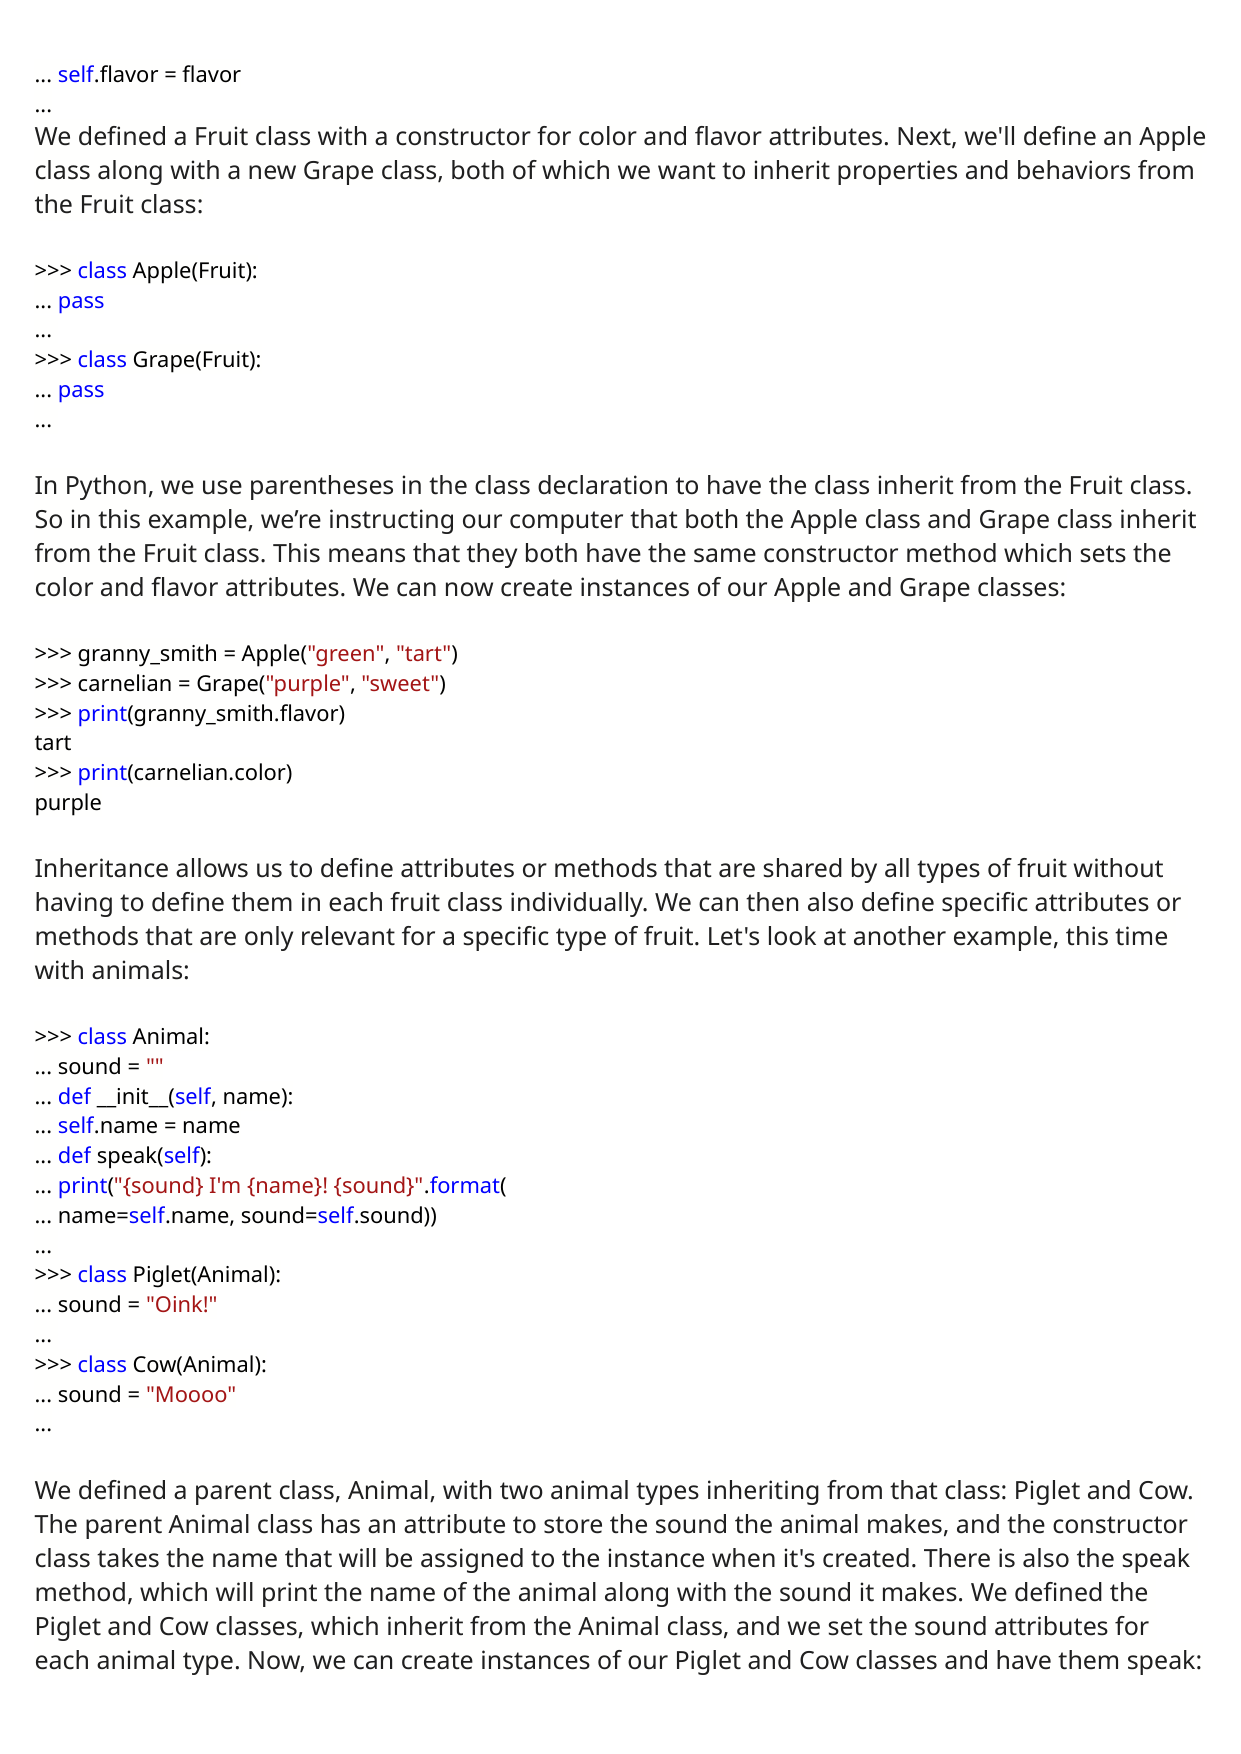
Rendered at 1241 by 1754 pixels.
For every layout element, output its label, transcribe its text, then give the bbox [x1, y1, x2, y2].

text >>> class Animal: [34, 1021, 1209, 1051]
text ... sound = "" [34, 1051, 1209, 1081]
text ... [34, 1319, 1209, 1349]
text ... sound = "Moooo" [34, 1379, 1209, 1408]
text ... print("{sound} I'm {name}! {sound}".format( [34, 1170, 1209, 1200]
text >>> class Apple(Fruit): [34, 255, 1209, 285]
text We defined a parent class, Animal, with two animal types inheriting from that class: Piglet and Cow. The parent Animal class has an attribute to store the sound the animal makes, and the constructor class takes the name that will be assigned to the instance when it's created. There is also the speak method, which will print the name of the animal along with the sound it makes. We defined the Piglet and Cow classes, which inherit from the Animal class, and we set the sound attributes for each animal type. Now, we can create instances of our Piglet and Cow classes and have them speak: [34, 1472, 1209, 1677]
text In Python, we use parentheses in the class declaration to have the class inherit from the Fruit class. So in this example, we’re instructing our computer that both the Apple class and Grape class inherit from the Fruit class. This means that they both have the same constructor method which sets the color and flavor attributes. We can now create instances of our Apple and Grape classes: [34, 468, 1209, 604]
text >>> class Grape(Fruit): [34, 344, 1209, 374]
text ... pass [34, 374, 1209, 404]
text ... [34, 1408, 1209, 1438]
text Inheritance allows us to define attributes or methods that are shared by all types of fruit without having to define them in each fruit class individually. We can then also define specific attributes or methods that are only relevant for a specific type of fruit. Let's look at another example, this time with animals: [34, 851, 1209, 987]
text ... def speak(self): [34, 1140, 1209, 1170]
text >>> granny_smith = Apple("green", "tart") [34, 638, 1209, 668]
text ... self.name = name [34, 1111, 1209, 1140]
text >>> print(granny_smith.flavor) [34, 698, 1209, 727]
text >>> class Piglet(Animal): [34, 1259, 1209, 1289]
text ... [34, 404, 1209, 434]
text purple [34, 787, 1209, 817]
text ... self.flavor = flavor [34, 59, 1209, 89]
text ... pass [34, 285, 1209, 314]
text ... [34, 314, 1209, 344]
text >>> carnelian = Grape("purple", "sweet") [34, 668, 1209, 698]
text ... name=self.name, sound=self.sound)) [34, 1200, 1209, 1230]
text ... sound = "Oink!" [34, 1289, 1209, 1319]
text >>> class Cow(Animal): [34, 1349, 1209, 1379]
text ... def __init__(self, name): [34, 1081, 1209, 1111]
text We defined a Fruit class with a constructor for color and flavor attributes. Next, we'll define an Apple class along with a new Grape class, both of which we want to inherit properties and behaviors from the Fruit class: [34, 119, 1209, 221]
text tart [34, 727, 1209, 757]
text ... [34, 89, 1209, 119]
text ... [34, 1230, 1209, 1259]
text >>> print(carnelian.color) [34, 757, 1209, 787]
